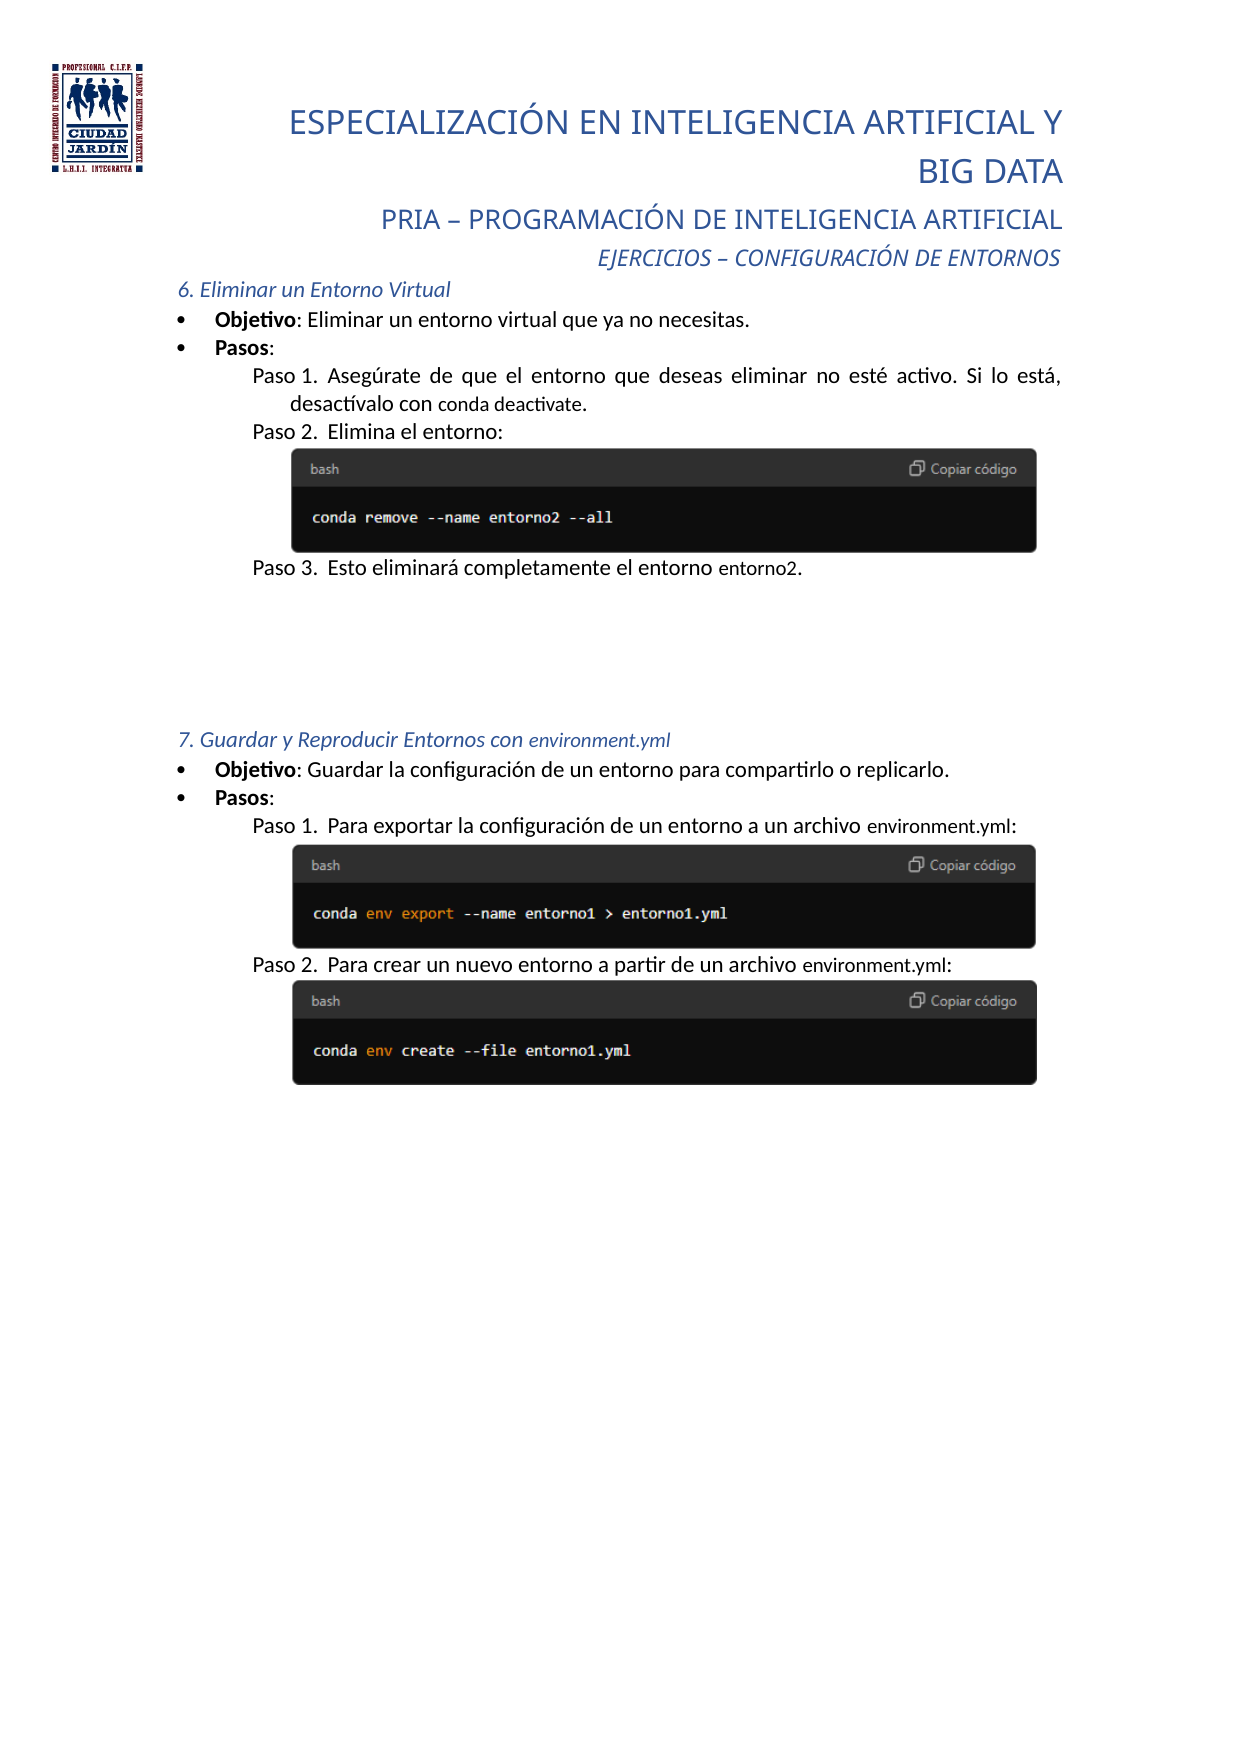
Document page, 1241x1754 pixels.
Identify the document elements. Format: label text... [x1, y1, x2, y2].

picture [49, 60, 145, 175]
list Objetivo: Guardar la configuración de un entorno para compartirlo o replicarlo. [177, 755, 1063, 783]
list Elimina el entorno: [252, 417, 1063, 446]
picture [289, 839, 1037, 951]
list Esto eliminará completamente el entorno entorno2. [252, 553, 1063, 582]
list Objetivo: Eliminar un entorno virtual que ya no necesitas. [177, 305, 1063, 333]
picture [289, 978, 1037, 1085]
subtitle 7. Guardar y Reproducir Entornos con environment.yml [177, 725, 1063, 753]
list Pasos: [177, 333, 1063, 361]
list Pasos: [177, 783, 1063, 811]
picture [289, 445, 1037, 554]
subtitle 6. Eliminar un Entorno Virtual [177, 275, 1063, 303]
list Para exportar la configuración de un entorno a un archivo environment.yml: [252, 811, 1063, 839]
list Asegúrate de que el entorno que deseas eliminar no esté activo. Si lo está, desactívalo con conda deactivate. [252, 361, 1063, 417]
list Para crear un nuevo entorno a partir de un archivo environment.yml: [252, 951, 1063, 978]
